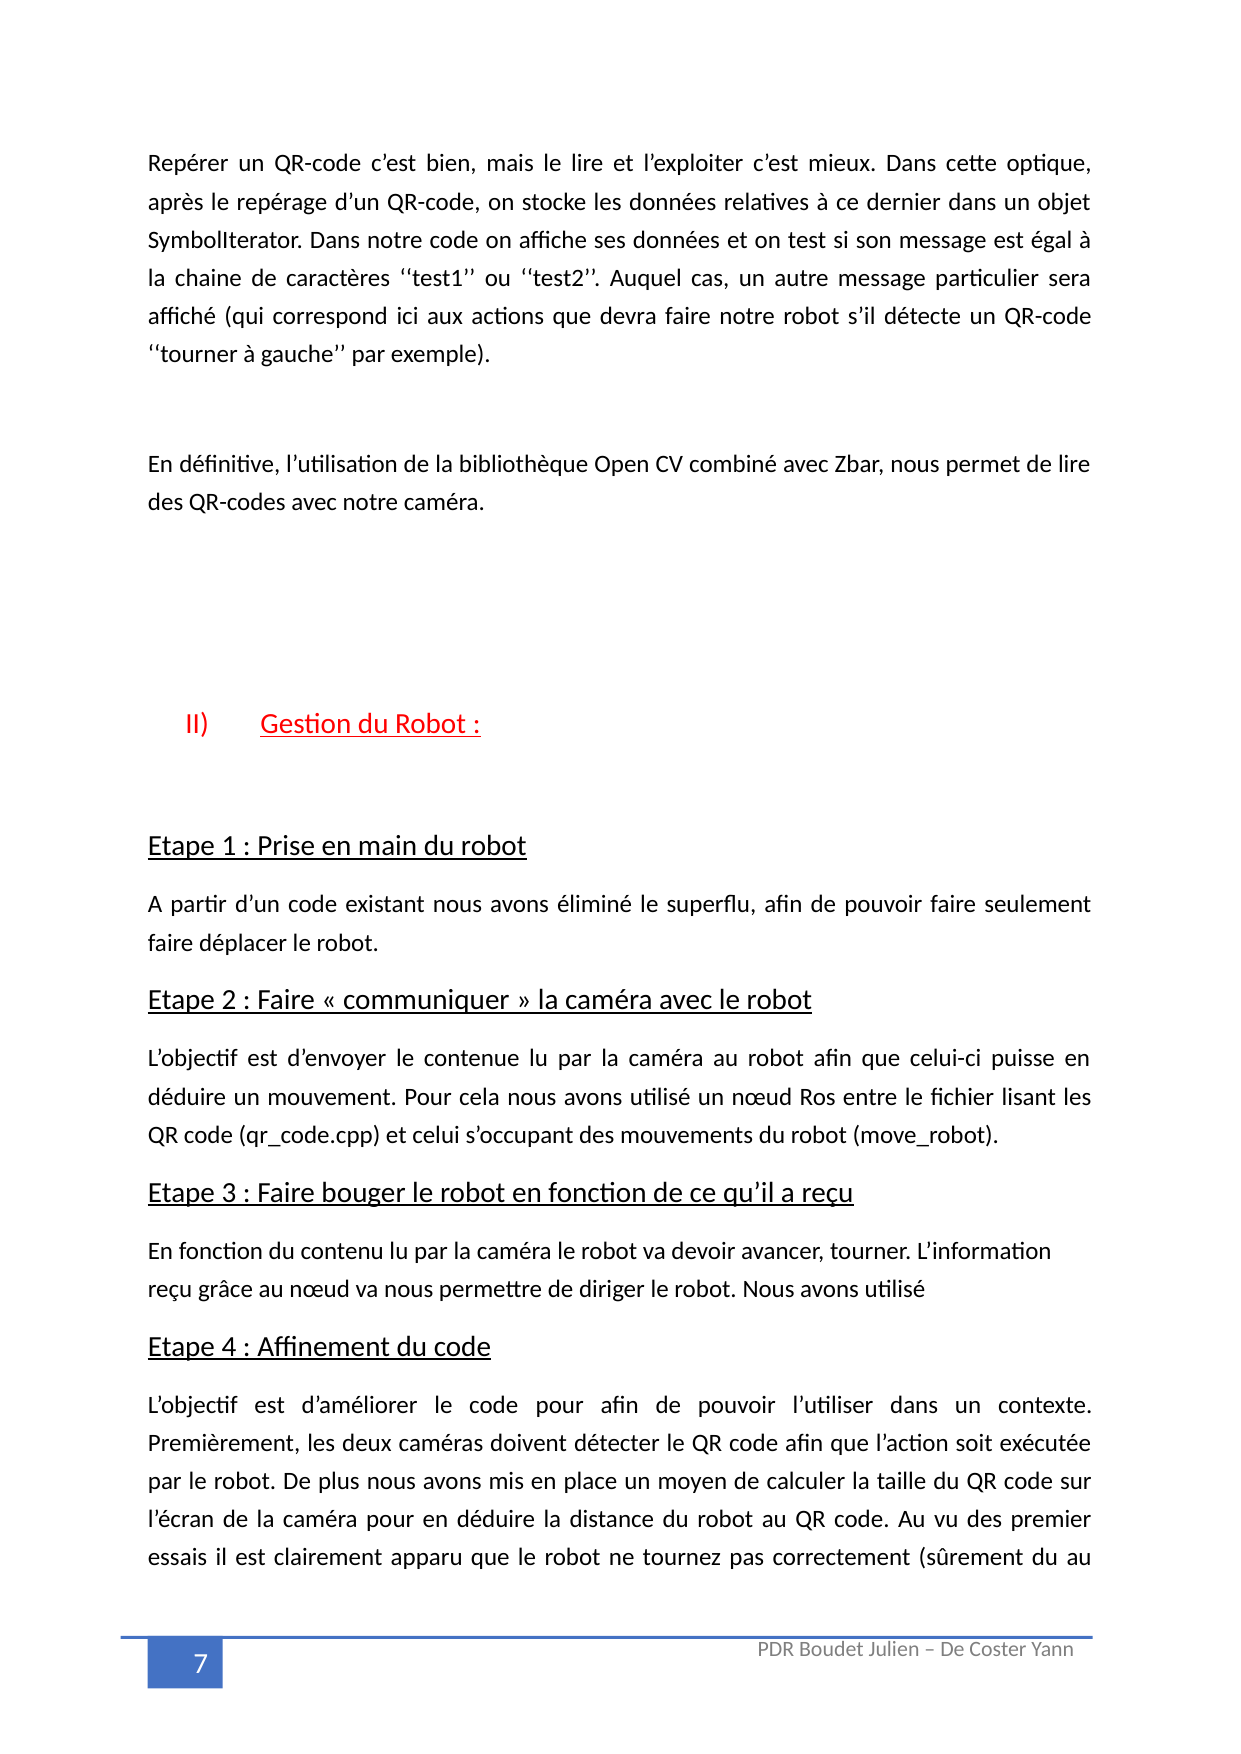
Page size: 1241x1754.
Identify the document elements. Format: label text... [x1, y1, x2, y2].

text En fonction du contenu lu par la caméra le robot va devoir avancer, tourner. L’information reçu grâce au nœud va nous permettre de diriger le robot. Nous avons utilisé [148, 1235, 1093, 1303]
list Gestion du Robot : [185, 705, 1093, 741]
text L’objectif est d’améliorer le code pour afin de pouvoir l’utiliser dans un contexte. Premièrement, les deux caméras doivent détecter le QR code afin que l’action soit exécutée par le robot. De plus nous avons mis en place un moyen de calculer la taille du QR code sur l’écran de la caméra pour en déduire la distance du robot au QR code. Au vu des premier essais il est clairement apparu que le robot ne tournez pas correctement (sûrement du au [148, 1389, 1093, 1572]
text Repérer un QR-code c’est bien, mais le lire et l’exploiter c’est mieux. Dans cette optique, après le repérage d’un QR-code, on stocke les données relatives à ce dernier dans un objet SymbolIterator. Dans notre code on affiche ses données et on test si son message est égal à la chaine de caractères ‘‘test1’’ ou ‘‘test2’’. Auquel cas, un autre message particulier sera affiché (qui correspond ici aux actions que devra faire notre robot s’il détecte un QR-code ‘‘tourner à gauche’’ par exemple). [148, 148, 1093, 369]
text Etape 4 : Affinement du code [148, 1328, 1093, 1363]
text Etape 2 : Faire « communiquer » la caméra avec le robot [148, 981, 1093, 1017]
text A partir d’un code existant nous avons éliminé le superflu, afin de pouvoir faire seulement faire déplacer le robot. [148, 888, 1093, 957]
text L’objectif est d’envoyer le contenue lu par la caméra au robot afin que celui-ci puisse en déduire un mouvement. Pour cela nous avons utilisé un nœud Ros entre le fichier lisant les QR code (qr_code.cpp) et celui s’occupant des mouvements du robot (move_robot). [148, 1043, 1093, 1149]
text En définitive, l’utilisation de la bibliothèque Open CV combiné avec Zbar, nous permet de lire des QR-codes avec notre caméra. [148, 448, 1093, 516]
text Etape 3 : Faire bouger le robot en fonction de ce qu’il a reçu [148, 1174, 1093, 1209]
text Etape 1 : Prise en main du robot [148, 827, 1093, 863]
